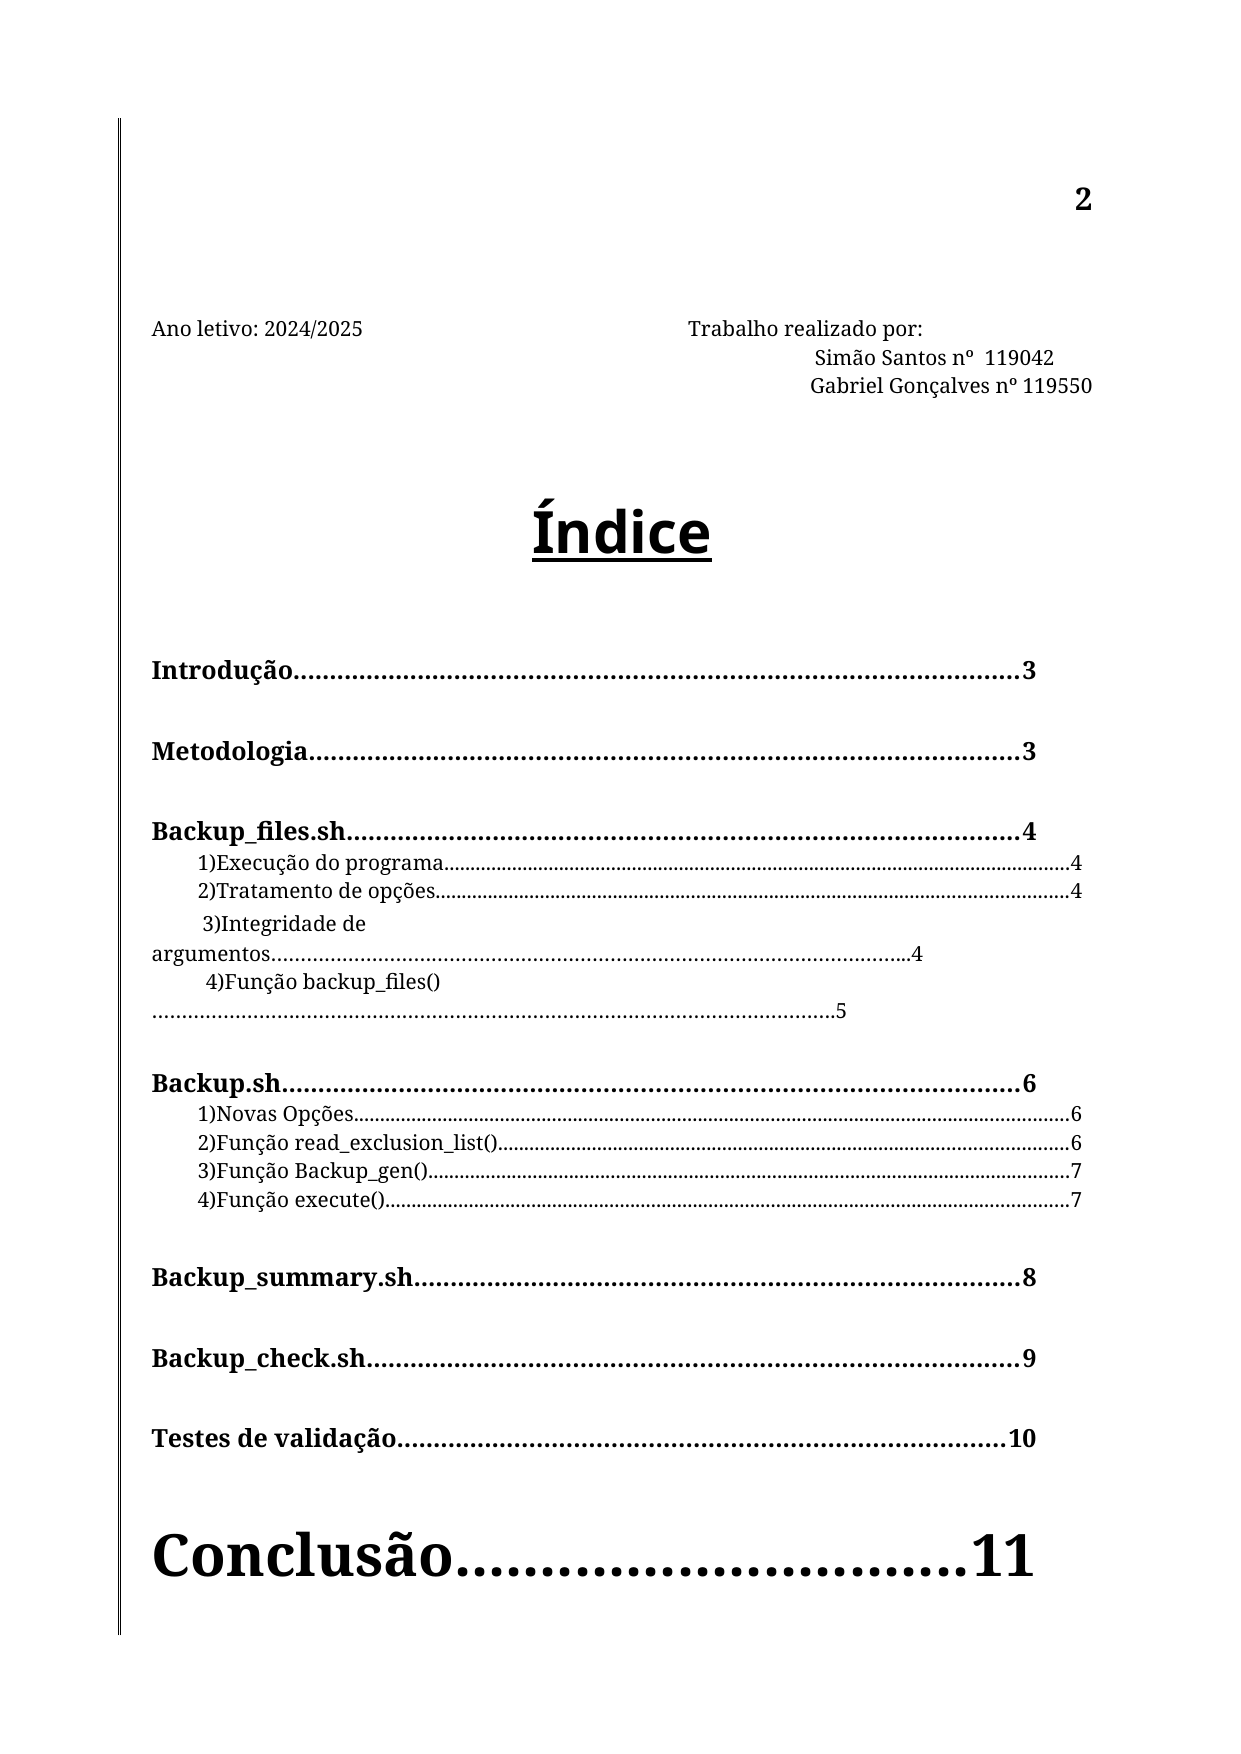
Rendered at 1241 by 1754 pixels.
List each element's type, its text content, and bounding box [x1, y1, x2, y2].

text Testes de validação 10 [151, 1421, 1092, 1455]
text Conclusão 11 [151, 1514, 1092, 1593]
text 1)Novas Opções 6 [197, 1099, 1092, 1128]
text 3)Integridade de argumentos……………………………………………………………………………………………...4 [151, 905, 1092, 967]
text Ano letivo: 2024/2025 Trabalho realizado por: [151, 314, 1092, 343]
text 2)Tratamento de opções 4 [197, 877, 1092, 905]
text Backup_check.sh 9 [151, 1340, 1092, 1374]
text 3)Função Backup_gen() 7 [197, 1156, 1092, 1185]
text Backup_files.sh 4 [151, 814, 1092, 848]
text Backup.sh 6 [151, 1065, 1092, 1099]
text Introdução 3 [151, 653, 1092, 687]
text Simão Santos nº 119042 [151, 343, 1092, 371]
text Gabriel Gonçalves nº 119550 [151, 371, 1092, 400]
text 2)Função read_exclusion_list() 6 [197, 1128, 1092, 1156]
text 4)Função backup_files()…………………………………………………………………………………………………….5 [151, 967, 1092, 1024]
text Backup_summary.sh 8 [151, 1260, 1092, 1294]
subtitle Índice [151, 491, 1092, 570]
text 1)Execução do programa 4 [197, 848, 1092, 877]
text 4)Função execute() 7 [197, 1185, 1092, 1213]
text Metodologia 3 [151, 733, 1092, 767]
